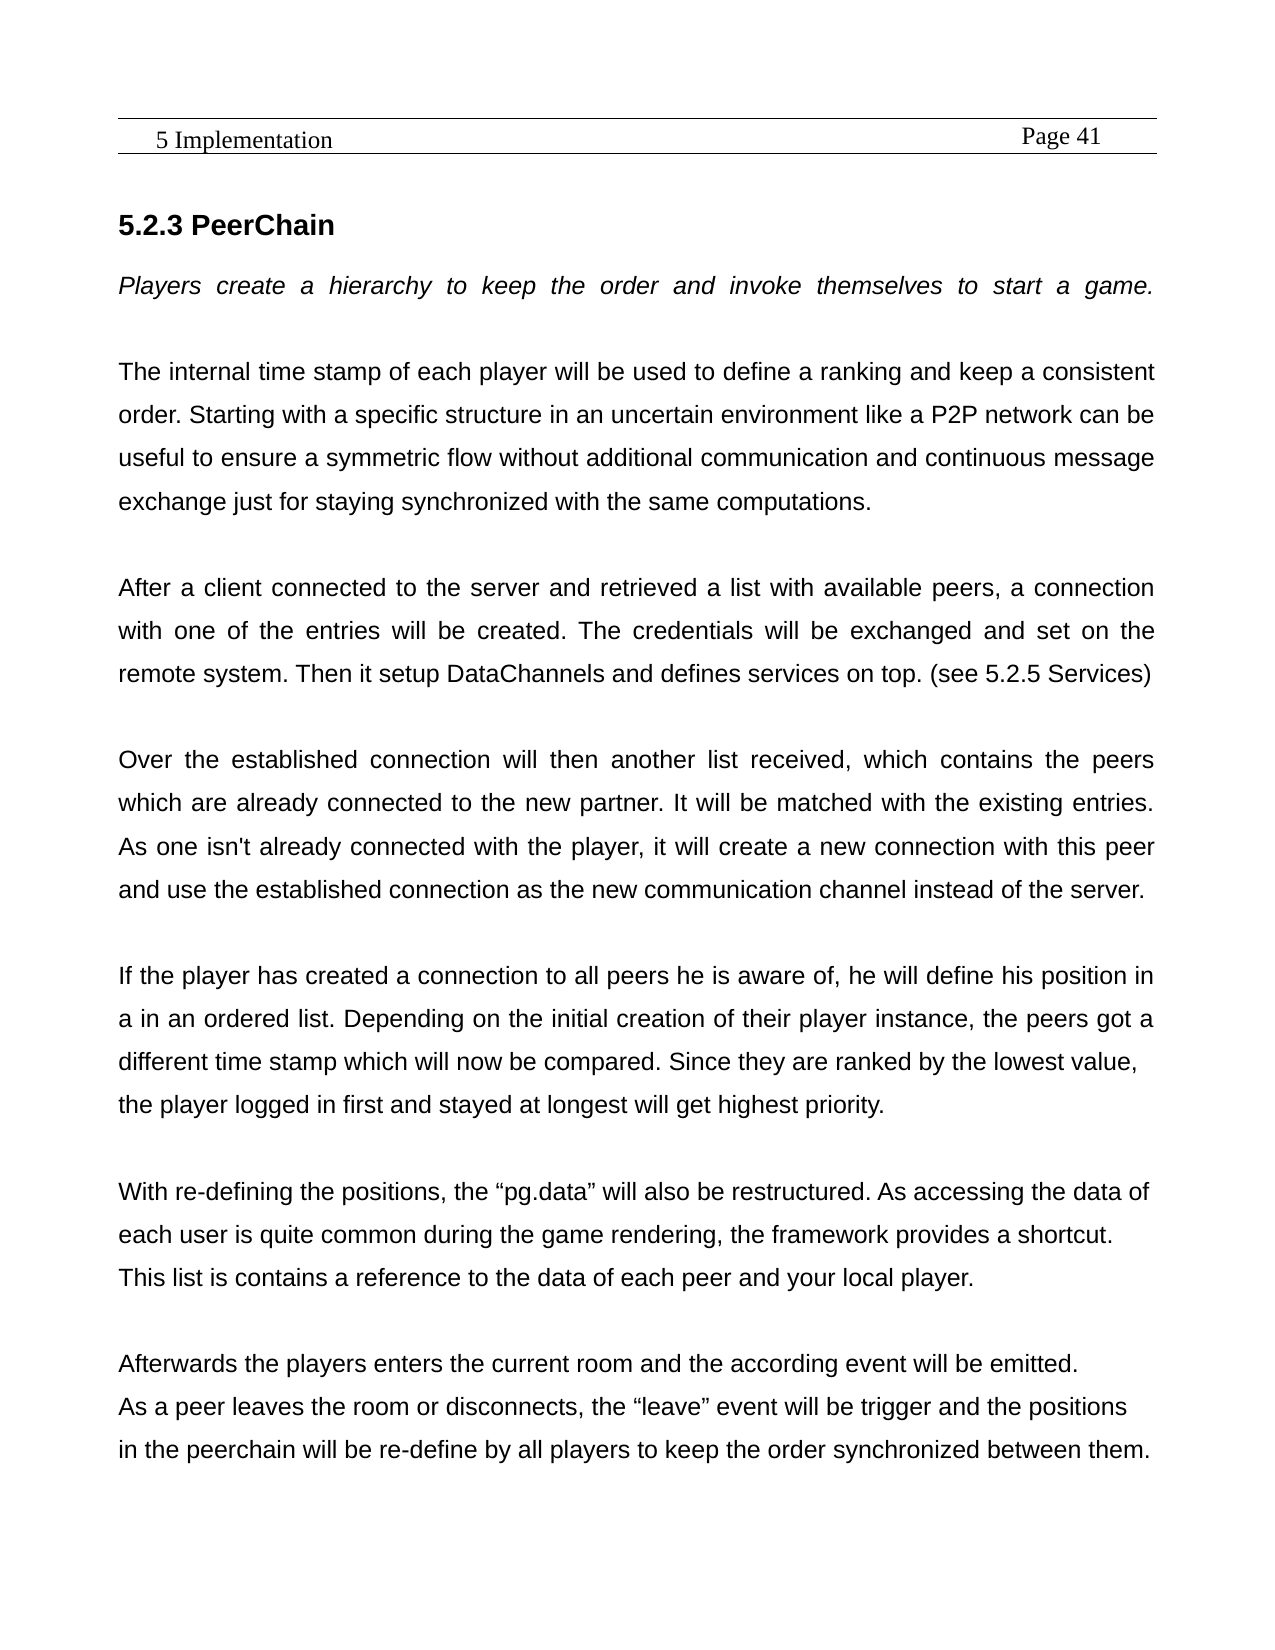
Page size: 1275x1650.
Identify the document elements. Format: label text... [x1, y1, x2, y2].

text the player logged in first and stayed at longest will get highest priority. [118, 1090, 1157, 1119]
text If the player has created a connection to all peers he is aware of, he will define his position in a in an ordered list. Depending on the initial creation of their player instance, the peers got a different time stamp which will now be compared. Since they are ranked by the lowest value, [118, 961, 1157, 1076]
text Afterwards the players enters the current room and the according event will be emitted. [118, 1349, 1157, 1378]
text As a peer leaves the room or disconnects, the “leave” event will be trigger and the positions [118, 1392, 1157, 1421]
text Over the established connection will then another list received, which contains the peers which are already connected to the new partner. It will be matched with the existing entries. As one isn't already connected with the player, it will create a new connection with this peer and use the established connection as the new communication channel instead of the server. [118, 745, 1157, 903]
text The internal time stamp of each player will be used to define a ranking and keep a consistent order. Starting with a specific structure in an uncertain environment like a P2P network can be useful to ensure a symmetric flow without additional communication and continuous message exchange just for staying synchronized with the same computations. [118, 357, 1157, 515]
text This list is contains a reference to the data of each peer and your local player. [118, 1263, 1157, 1292]
subtitle 5.2.3 PeerChain [118, 208, 1157, 242]
text After a client connected to the server and retrieved a list with available peers, a connection with one of the entries will be created. The credentials will be exchanged and set on the remote system. Then it setup DataChannels and defines services on top. (see 5.2.5 Services) [118, 573, 1157, 688]
text each user is quite common during the game rendering, the framework provides a shortcut. [118, 1220, 1157, 1248]
text With re-defining the positions, the “pg.data” will also be restructured. As accessing the data of [118, 1177, 1157, 1205]
text in the peerchain will be re-define by all players to keep the order synchronized between them. [118, 1435, 1157, 1464]
text Players create a hierarchy to keep the order and invoke themselves to start a game. [118, 271, 1157, 343]
